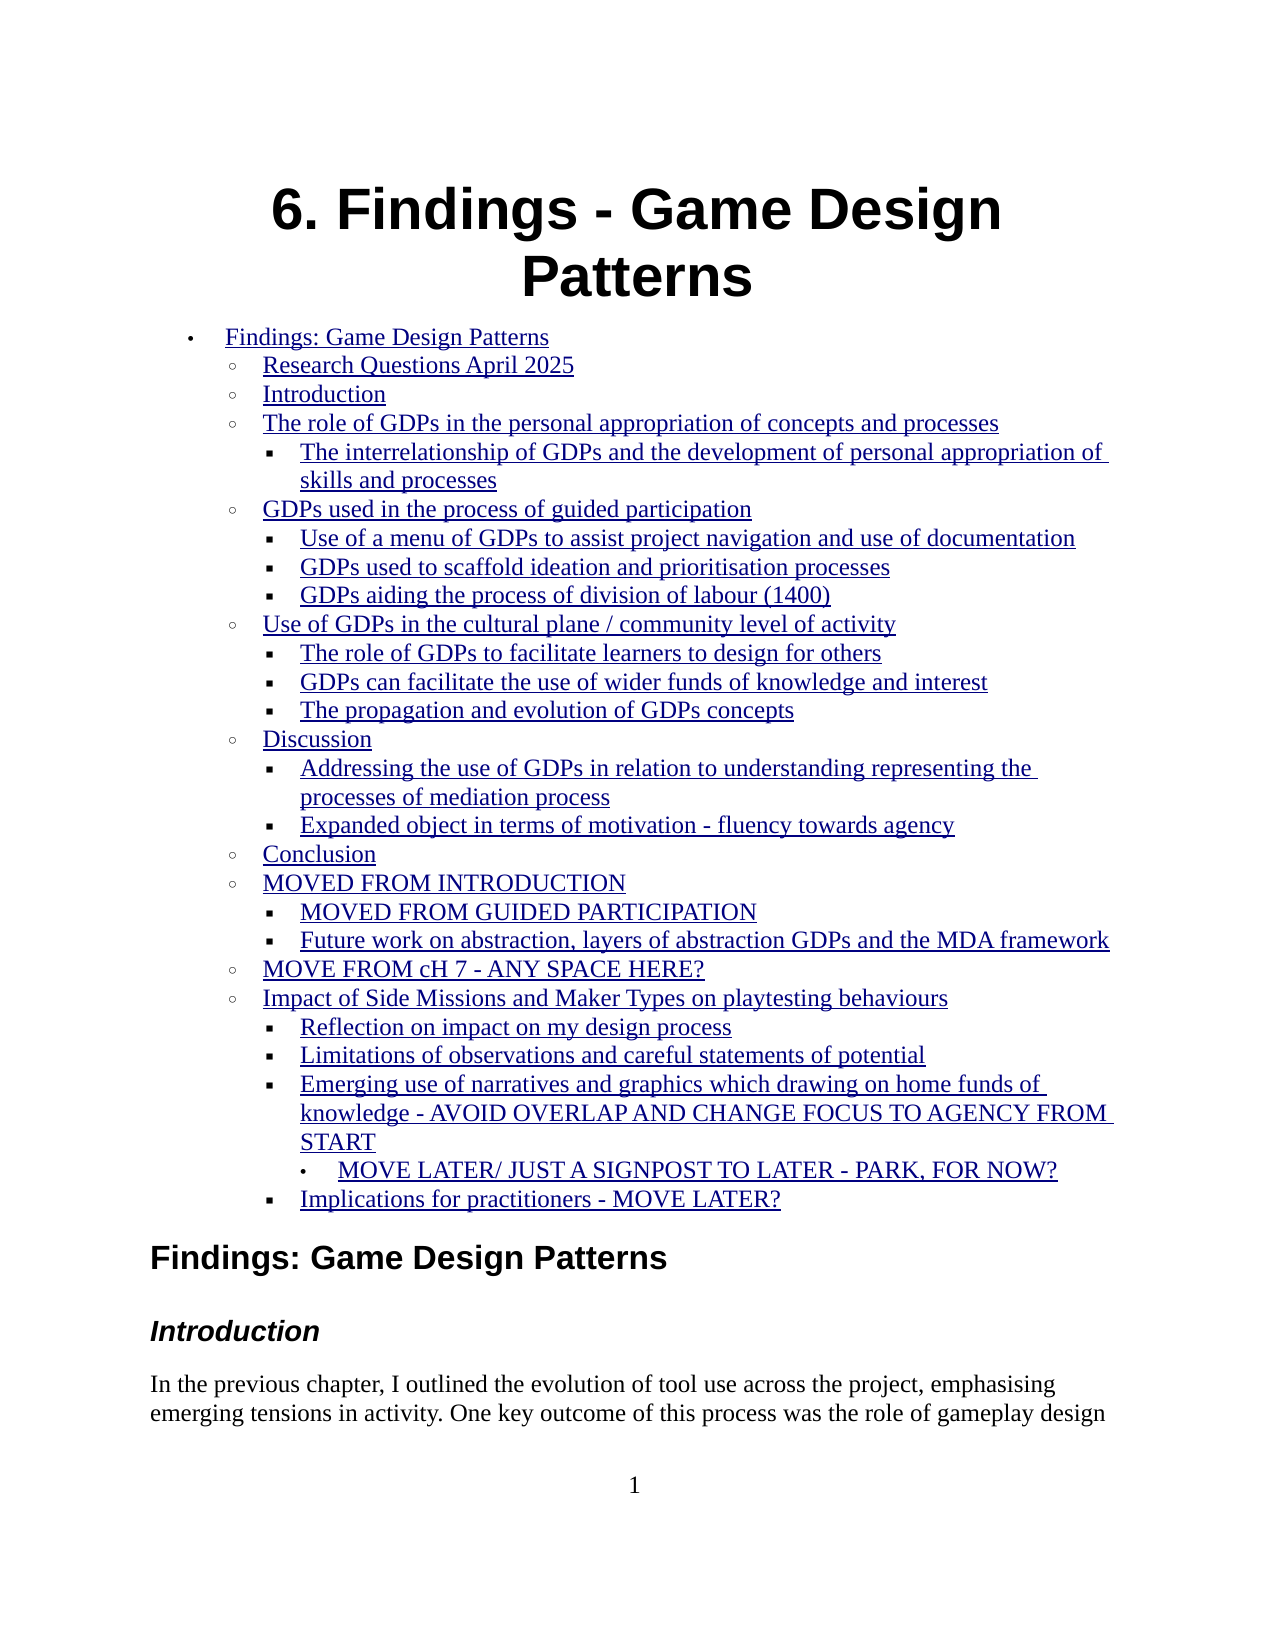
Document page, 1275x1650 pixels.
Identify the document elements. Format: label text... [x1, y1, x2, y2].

list The role of GDPs to facilitate learners to design for others [262, 638, 1125, 667]
text In the previous chapter, I outlined the evolution of tool use across the project, emphasising emerging tensions in activity. One key outcome of this process was the role of gameplay design [150, 1369, 1125, 1427]
subtitle Introduction [150, 1314, 1125, 1348]
list Addressing the use of GDPs in relation to understanding representing the processes of mediation process [262, 753, 1125, 810]
list GDPs used in the process of guided participation [225, 494, 1125, 523]
list Findings: Game Design Patterns [187, 322, 1125, 350]
list Research Questions April 2025 [225, 350, 1125, 379]
list Emerging use of narratives and graphics which drawing on home funds of knowledge - AVOID OVERLAP AND CHANGE FOCUS TO AGENCY FROM START [262, 1069, 1125, 1155]
list Use of a menu of GDPs to assist project navigation and use of documentation [262, 523, 1125, 552]
list The role of GDPs in the personal appropriation of concepts and processes [225, 408, 1125, 437]
title 6. Findings - Game Design Patterns [150, 175, 1125, 309]
list Discussion [225, 724, 1125, 753]
list The interrelationship of GDPs and the development of personal appropriation of skills and processes [262, 437, 1125, 494]
list Introduction [225, 379, 1125, 408]
list Limitations of observations and careful statements of potential [262, 1040, 1125, 1069]
list GDPs used to scaffold ideation and prioritisation processes [262, 552, 1125, 580]
list MOVE LATER/ JUST A SIGNPOST TO LATER - PARK, FOR NOW? [300, 1155, 1125, 1184]
list Expanded object in terms of motivation - fluency towards agency [262, 810, 1125, 839]
list GDPs can facilitate the use of wider funds of knowledge and interest [262, 667, 1125, 695]
list Use of GDPs in the cultural plane / community level of activity [225, 609, 1125, 638]
subtitle Findings: Game Design Patterns [150, 1238, 1125, 1277]
list Reflection on impact on my design process [262, 1012, 1125, 1040]
list Impact of Side Missions and Maker Types on playtesting behaviours [225, 983, 1125, 1012]
list The propagation and evolution of GDPs concepts [262, 695, 1125, 724]
list GDPs aiding the process of division of labour (1400) [262, 580, 1125, 609]
list MOVED FROM GUIDED PARTICIPATION [262, 897, 1125, 925]
list Future work on abstraction, layers of abstraction GDPs and the MDA framework [262, 925, 1125, 954]
list MOVE FROM cH 7 - ANY SPACE HERE? [225, 954, 1125, 983]
list MOVED FROM INTRODUCTION [225, 868, 1125, 897]
list Implications for practitioners - MOVE LATER? [262, 1184, 1125, 1213]
list Conclusion [225, 839, 1125, 868]
